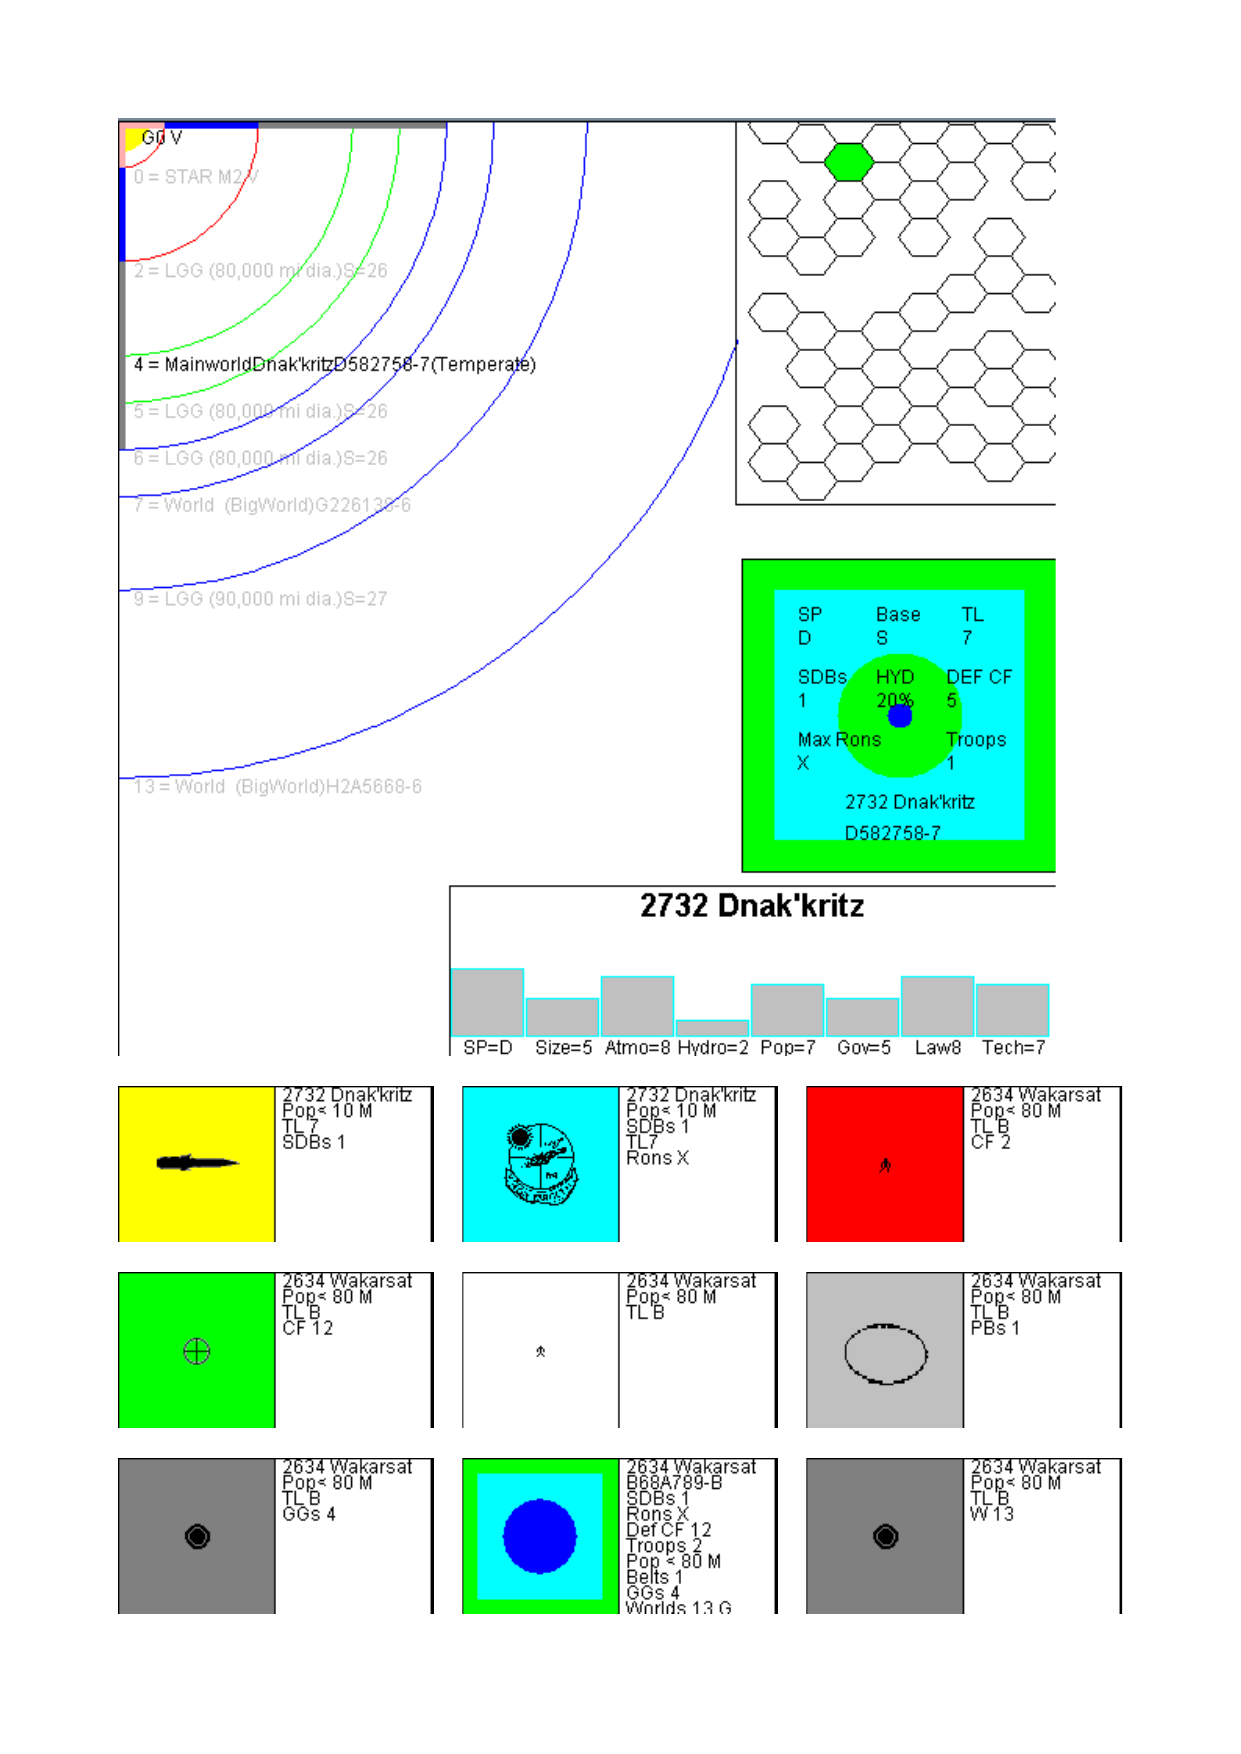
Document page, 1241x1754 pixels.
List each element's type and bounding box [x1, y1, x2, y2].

picture [118, 1458, 434, 1614]
picture [806, 1272, 1123, 1428]
picture [118, 1272, 434, 1428]
picture [462, 1458, 778, 1614]
picture [118, 1086, 434, 1242]
picture [462, 1086, 778, 1242]
picture [806, 1086, 1123, 1242]
picture [118, 118, 1056, 1056]
picture [806, 1458, 1123, 1614]
picture [462, 1272, 778, 1428]
